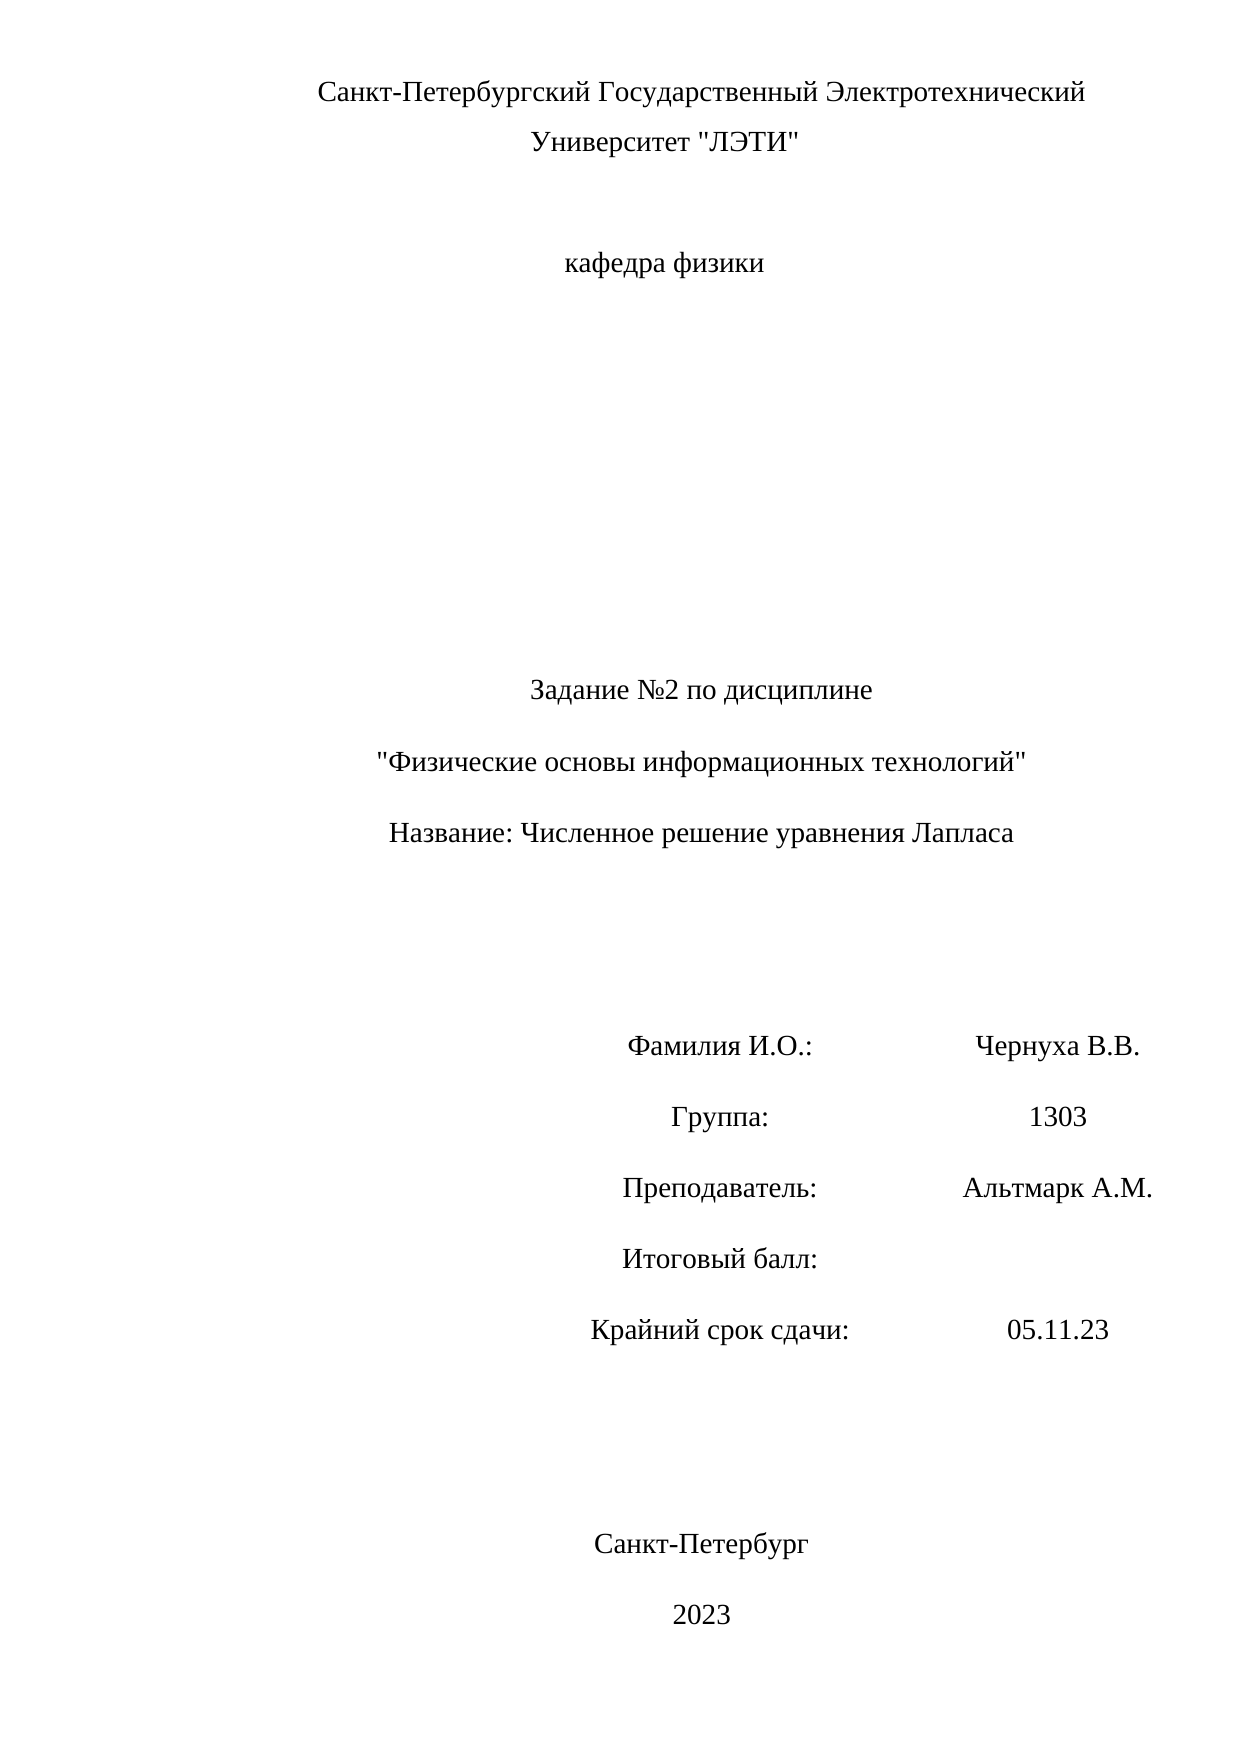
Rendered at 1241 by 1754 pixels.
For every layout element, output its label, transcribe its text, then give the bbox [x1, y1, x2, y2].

text Задание №2 по дисциплине [177, 672, 1152, 706]
text 2023 [177, 1597, 1152, 1630]
text кафедра физики [177, 246, 1152, 279]
text "Физические основы информационных технологий" [177, 744, 1152, 777]
table_header Чернуха В.В. [868, 1028, 1174, 1099]
table_cell Итоговый балл: [499, 1241, 868, 1312]
table_header Фамилия И.О.: [499, 1028, 868, 1099]
text Санкт-Петербургский Государственный Электротехнический Университет "ЛЭТИ" [177, 74, 1152, 158]
table_cell Крайний срок сдачи: [499, 1313, 868, 1383]
table_cell 1303 [868, 1099, 1174, 1170]
table_cell 05.11.23 [868, 1313, 1174, 1383]
table_cell Преподаватель: [499, 1170, 868, 1241]
table_cell Альтмарк А.М. [868, 1170, 1174, 1241]
text Название: Численное решение уравнения Лапласа [177, 815, 1152, 848]
text Санкт-Петербург [177, 1526, 1152, 1559]
table_cell Группа: [499, 1099, 868, 1170]
table_cell [868, 1241, 1174, 1312]
